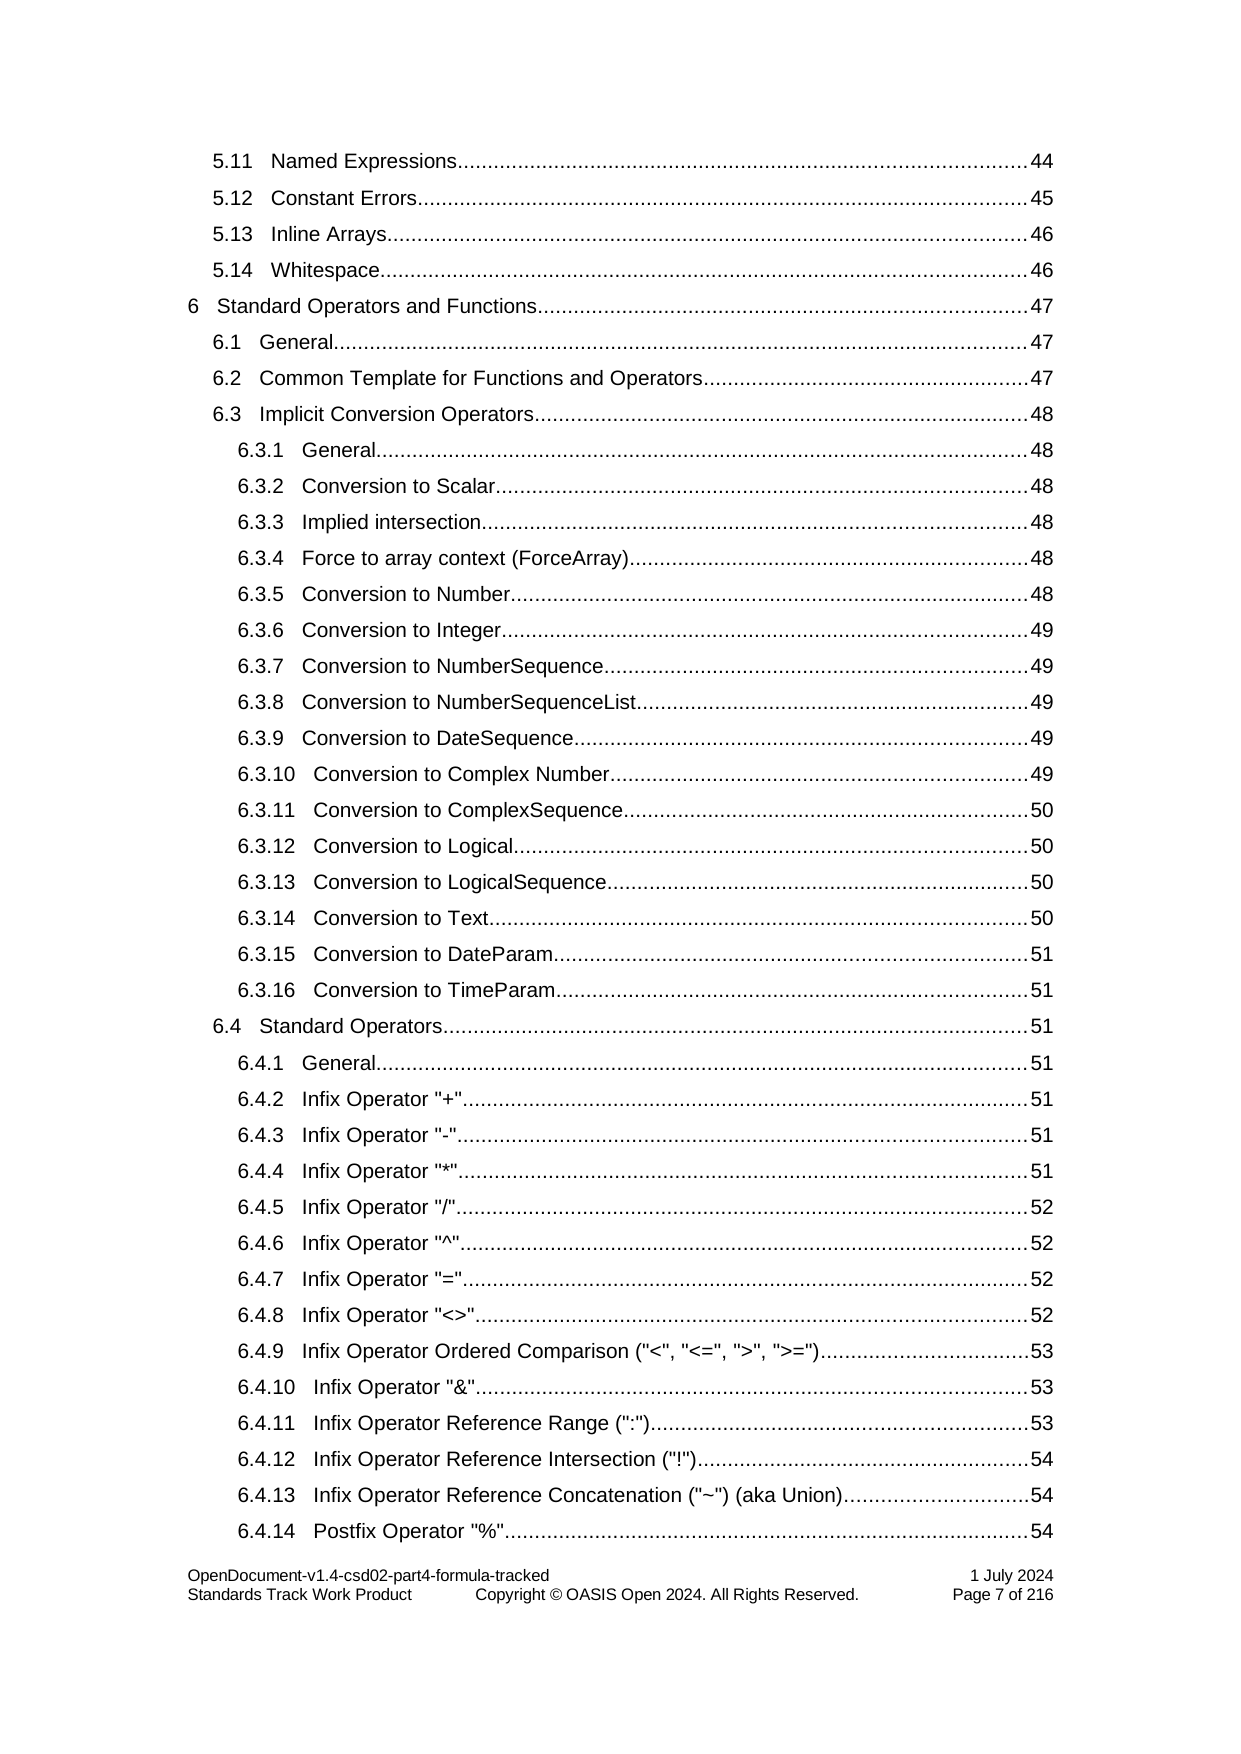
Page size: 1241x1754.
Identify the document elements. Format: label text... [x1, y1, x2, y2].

text 6.3.6 Conversion to Integer 49 [237, 618, 1053, 642]
text 6.3.7 Conversion to NumberSequence 49 [237, 654, 1053, 678]
text 6.2 Common Template for Functions and Operators 47 [212, 366, 1053, 390]
text 6.3.1 General 48 [237, 438, 1053, 462]
text 5.11 Named Expressions 44 [212, 150, 1053, 173]
text 6.4.1 General 51 [237, 1051, 1053, 1074]
text 6.4.12 Infix Operator Reference Intersection ("!") 54 [237, 1447, 1053, 1471]
text 6.4.7 Infix Operator "=" 52 [237, 1267, 1053, 1291]
text 6.3.11 Conversion to ComplexSequence 50 [237, 799, 1053, 822]
text 6.3.8 Conversion to NumberSequenceList 49 [237, 691, 1053, 714]
text 6.3.14 Conversion to Text 50 [237, 907, 1053, 930]
text 6 Standard Operators and Functions 47 [187, 294, 1053, 318]
text 6.3.16 Conversion to TimeParam 51 [237, 979, 1053, 1002]
text 5.14 Whitespace 46 [212, 258, 1053, 282]
text 6.3.15 Conversion to DateParam 51 [237, 943, 1053, 966]
text 6.4.4 Infix Operator "*" 51 [237, 1159, 1053, 1183]
text 5.12 Constant Errors 45 [212, 186, 1053, 209]
text 6.4.8 Infix Operator "<>" 52 [237, 1303, 1053, 1327]
text 6.3.9 Conversion to DateSequence 49 [237, 727, 1053, 750]
text 6.3.10 Conversion to Complex Number 49 [237, 763, 1053, 786]
text 5.13 Inline Arrays 46 [212, 222, 1053, 246]
text 6.4.10 Infix Operator "&" 53 [237, 1375, 1053, 1399]
text 6.3.13 Conversion to LogicalSequence 50 [237, 871, 1053, 894]
text 6.4 Standard Operators 51 [212, 1015, 1053, 1038]
text 6.4.11 Infix Operator Reference Range (":") 53 [237, 1411, 1053, 1435]
text 6.3.5 Conversion to Number 48 [237, 582, 1053, 606]
text 6.3.2 Conversion to Scalar 48 [237, 474, 1053, 498]
text 6.4.5 Infix Operator "/" 52 [237, 1195, 1053, 1219]
text 6.3.4 Force to array context (ForceArray) 48 [237, 546, 1053, 570]
text 6.4.9 Infix Operator Ordered Comparison ("<", "<=", ">", ">=") 53 [237, 1339, 1053, 1363]
text 6.1 General 47 [212, 330, 1053, 354]
text 6.4.13 Infix Operator Reference Concatenation ("~") (aka Union) 54 [237, 1483, 1053, 1507]
text 6.4.3 Infix Operator "-" 51 [237, 1123, 1053, 1147]
text 6.4.14 Postfix Operator "%" 54 [237, 1519, 1053, 1543]
text 6.3 Implicit Conversion Operators 48 [212, 402, 1053, 426]
text 6.4.2 Infix Operator "+" 51 [237, 1087, 1053, 1111]
text 6.4.6 Infix Operator "^" 52 [237, 1231, 1053, 1255]
text 6.3.3 Implied intersection 48 [237, 510, 1053, 534]
text 6.3.12 Conversion to Logical 50 [237, 835, 1053, 858]
